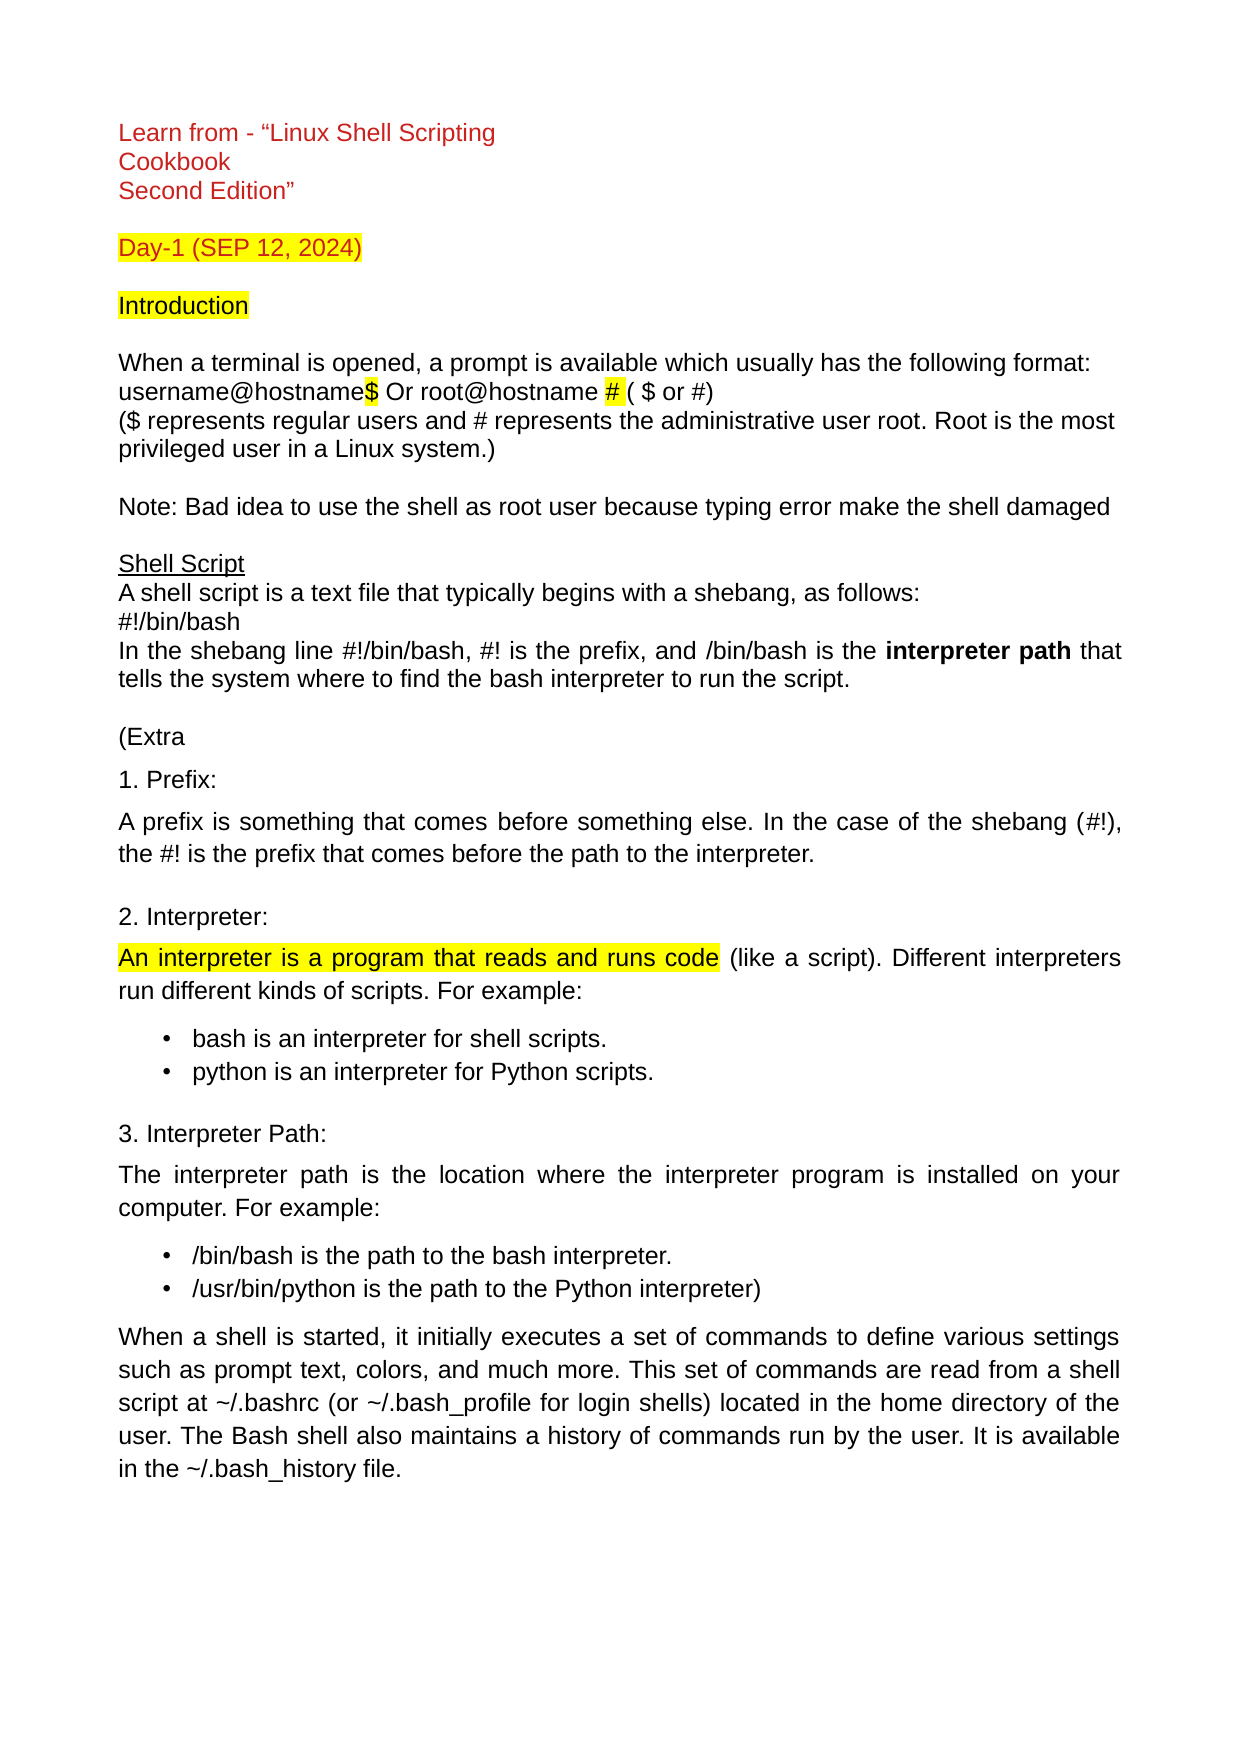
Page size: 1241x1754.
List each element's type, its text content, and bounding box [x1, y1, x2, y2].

list /usr/bin/python is the path to the Python interpreter) [162, 1274, 1122, 1303]
text ($ represents regular users and # represents the administrative user root. Root is the most [118, 406, 1122, 434]
text Introduction [118, 291, 1122, 319]
subtitle 2. Interpreter: [118, 902, 1122, 930]
subtitle 3. Interpreter Path: [118, 1119, 1122, 1148]
text Second Edition” [118, 176, 1122, 204]
text username@hostname$ Or root@hostname # ( $ or #) [118, 377, 1122, 406]
subtitle 1. Prefix: [118, 765, 1122, 794]
text Cookbook [118, 147, 1122, 176]
text privileged user in a Linux system.) [118, 434, 1122, 463]
text Shell Script [118, 549, 1122, 578]
text (Extra [118, 722, 1122, 751]
text Learn from - “Linux Shell Scripting [118, 118, 1122, 147]
text A shell script is a text file that typically begins with a shebang, as follows: [118, 578, 1122, 607]
text An interpreter is a program that reads and runs code (like a script). Different interpreters run different kinds of scripts. For example: [118, 943, 1122, 1005]
list /bin/bash is the path to the bash interpreter. [162, 1241, 1122, 1270]
text When a shell is started, it initially executes a set of commands to define various settings such as prompt text, colors, and much more. This set of commands are read from a shell script at ~/.bashrc (or ~/.bash_profile for login shells) located in the home directory of the user. The Bash shell also maintains a history of commands run by the user. It is available in the ~/.bash_history file. [118, 1322, 1122, 1482]
text In the shebang line #!/bin/bash, #! is the prefix, and /bin/bash is the interpreter path that tells the system where to find the bash interpreter to run the script. [118, 636, 1122, 693]
list python is an interpreter for Python scripts. [162, 1057, 1122, 1086]
text Day-1 (SEP 12, 2024) [118, 233, 1122, 262]
list bash is an interpreter for shell scripts. [162, 1023, 1122, 1052]
text A prefix is something that comes before something else. In the case of the shebang (#!), the #! is the prefix that comes before the path to the interpreter. [118, 806, 1122, 868]
text The interpreter path is the location where the interpreter program is installed on your computer. For example: [118, 1160, 1122, 1222]
text When a terminal is opened, a prompt is available which usually has the following format: [118, 348, 1122, 377]
text Note: Bad idea to use the shell as root user because typing error make the shell damaged [118, 492, 1122, 521]
text #!/bin/bash [118, 607, 1122, 636]
